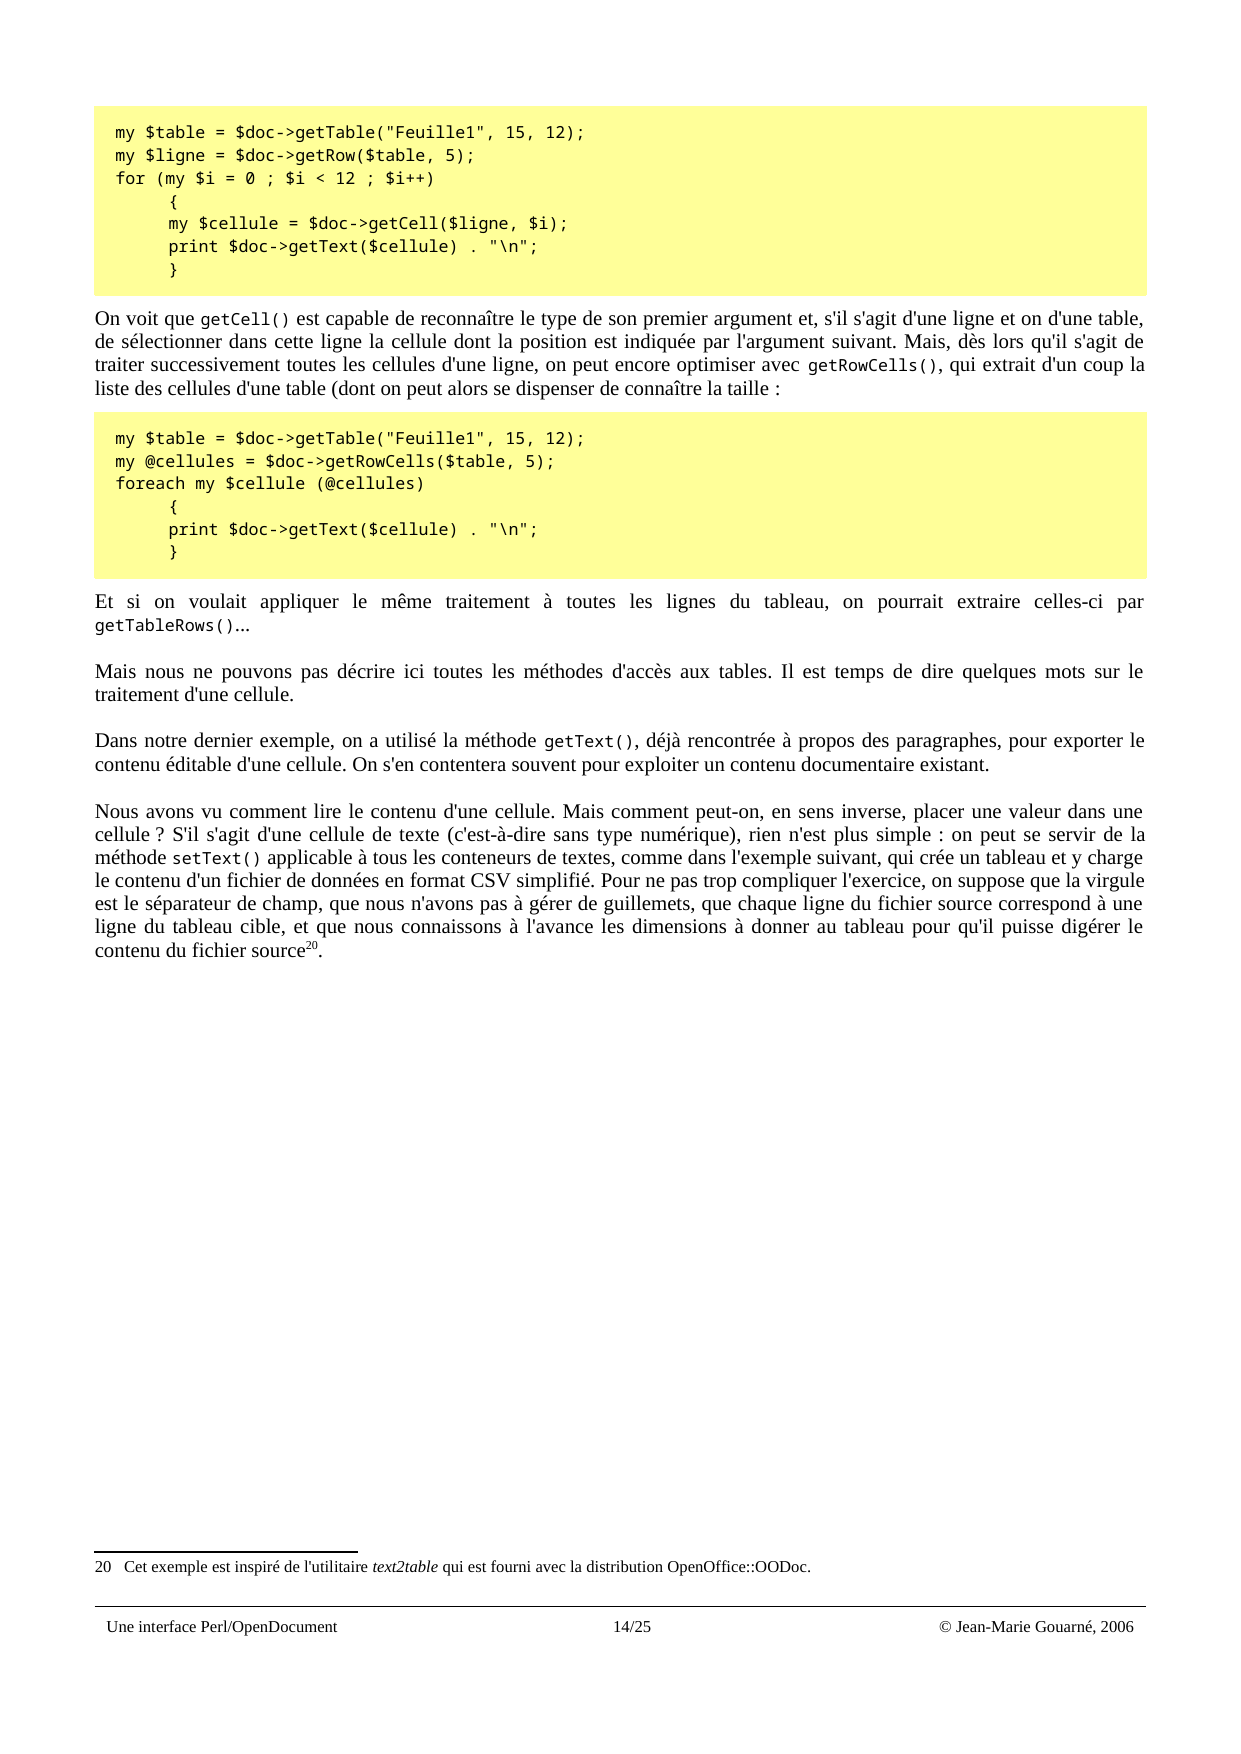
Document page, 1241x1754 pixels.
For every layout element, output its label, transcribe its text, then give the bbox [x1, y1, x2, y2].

text } [96, 242, 1146, 295]
text { [127, 481, 133, 488]
text Mais nous ne pouvons pas décrire ici toutes les méthodes d'accès aux tables. Il est temps de dire quelques mots sur le traitement d'une cellule. [94, 659, 1146, 706]
text Et si on voulait appliquer le même traitement à toutes les lignes du tableau, on pourrait extraire celles-ci par getTableRows()... [94, 589, 1146, 636]
text my $cellule = $doc->getCell($ligne, $i); [96, 197, 1146, 220]
text } [96, 525, 1146, 578]
text { [96, 480, 1146, 502]
text print $doc->getText($cellule) . "\n"; [96, 502, 1146, 525]
text Cet exemple est inspiré de l'utilitaire text2table qui est fourni avec la distribution OpenOffice::OODoc. [94, 1558, 1146, 1576]
text my $table = $doc->getTable("Feuille1", 15, 12); [96, 107, 1146, 129]
text foreach my $cellule (@cellules) [96, 457, 1146, 480]
text Dans notre dernier exemple, on a utilisé la méthode getText(), déjà rencontrée à propos des paragraphes, pour exporter le contenu éditable d'une cellule. On s'en contentera souvent pour exploiter un contenu documentaire existant. [94, 729, 1146, 776]
text { [96, 174, 1146, 197]
text for (my $i = 0 ; $i < 12 ; $i++) [96, 152, 1146, 174]
text On voit que getCell() est capable de reconnaître le type de son premier argument et, s'il s'agit d'une ligne et on d'une table, de sélectionner dans cette ligne la cellule dont la position est indiquée par l'argument suivant. Mais, dès lors qu'il s'agit de traiter successivement toutes les cellules d'une ligne, on peut encore optimiser avec getRowCells(), qui extrait d'un coup la liste des cellules d'une table (dont on peut alors se dispenser de connaître la taille : [94, 307, 1146, 400]
text print $doc->getText($cellule) . "\n"; [96, 220, 1146, 242]
text Nous avons vu comment lire le contenu d'une cellule. Mais comment peut-on, en sens inverse, placer une valeur dans une cellule ? S'il s'agit d'une cellule de texte (c'est-à-dire sans type numérique), rien n'est plus simple : on peut se servir de la méthode setText() applicable à tous les conteneurs de textes, comme dans l'exemple suivant, qui crée un tableau et y charge le contenu d'un fichier de données en format CSV simplifié. Pour ne pas trop compliquer l'exercice, on suppose que la virgule est le séparateur de champ, que nous n'avons pas à gérer de guillemets, que chaque ligne du fichier source correspond à une ligne du tableau cible, et que nous connaissons à l'avance les dimensions à donner au tableau pour qu'il puisse digérer le contenu du fichier source. [94, 799, 1146, 962]
text my $ligne = $doc->getRow($table, 5); [96, 129, 1146, 152]
text my $table = $doc->getTable("Feuille1", 15, 12); [96, 413, 1146, 434]
text my @cellules = $doc->getRowCells($table, 5); [96, 434, 1146, 457]
